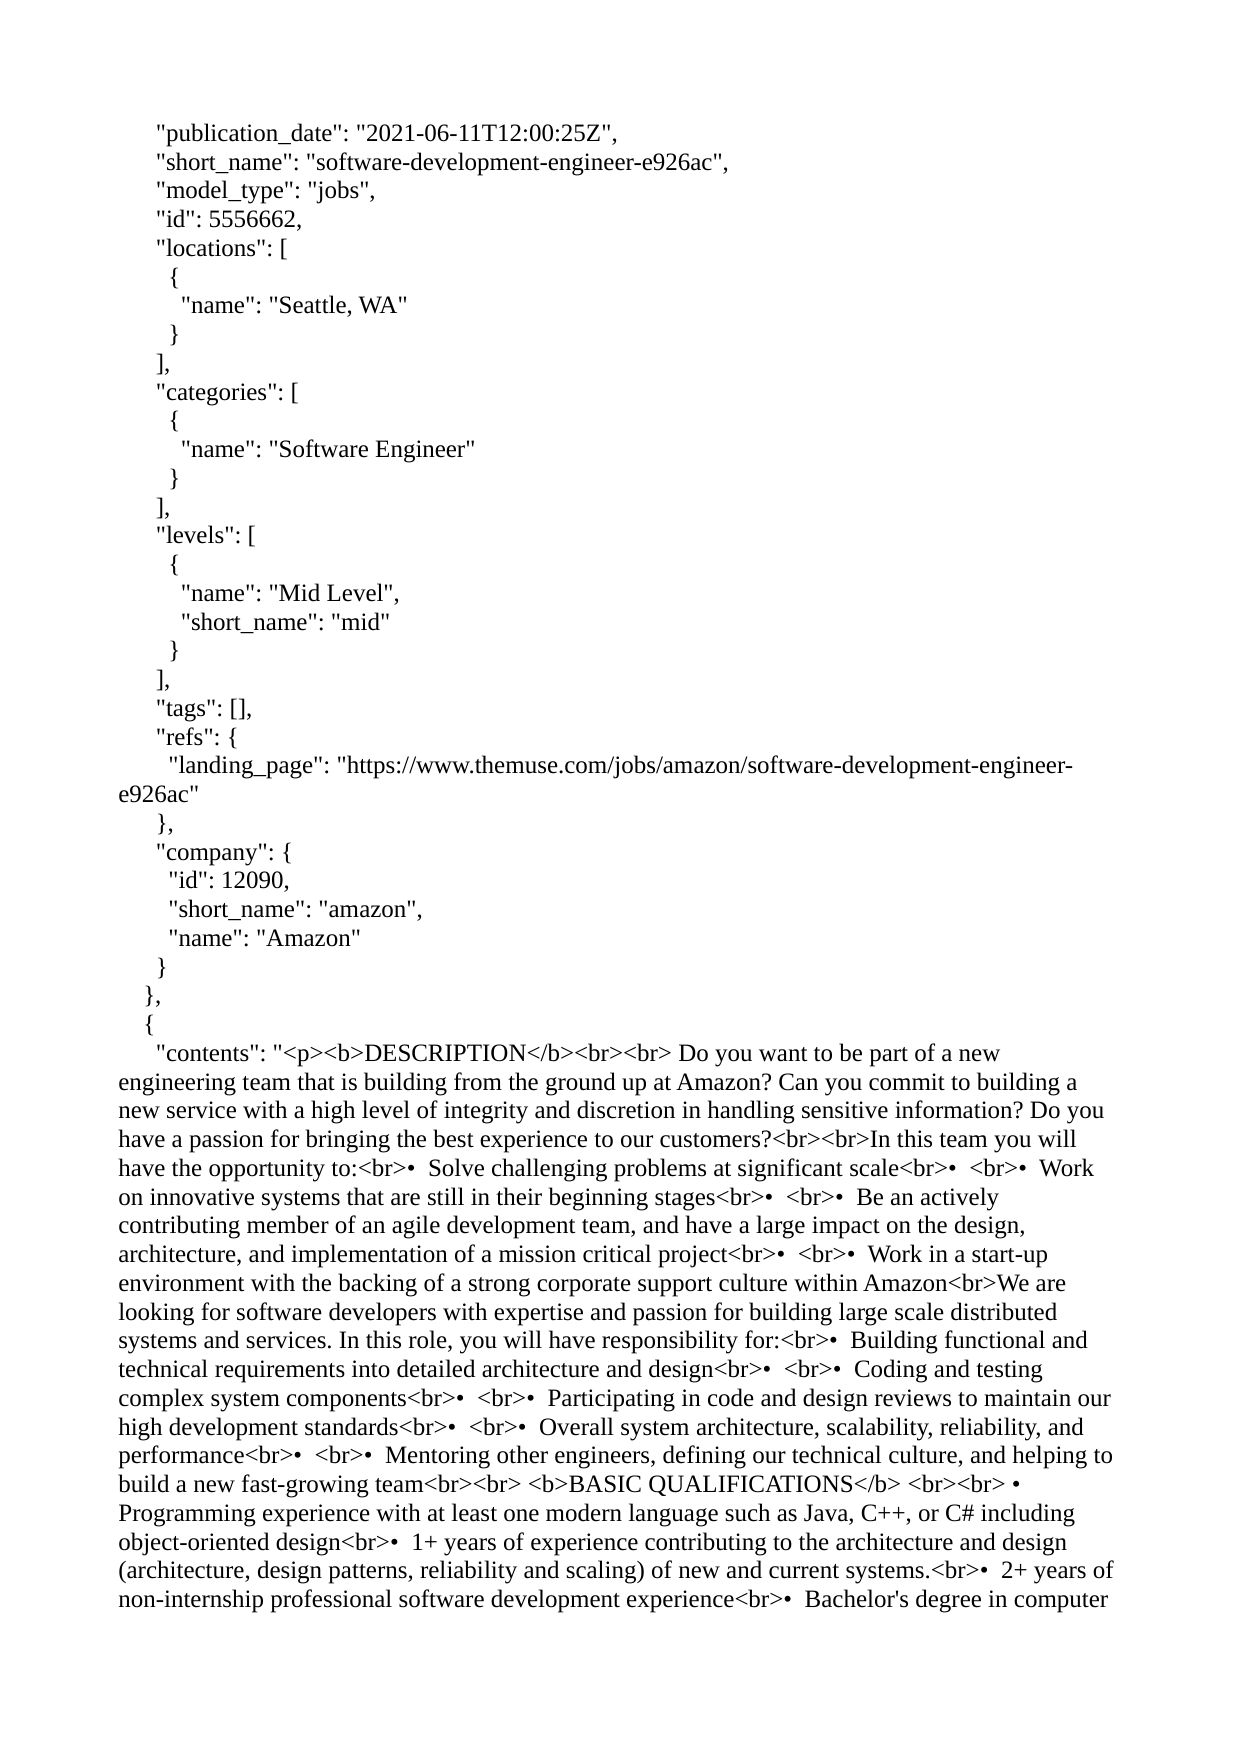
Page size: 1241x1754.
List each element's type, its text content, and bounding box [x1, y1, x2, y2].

text ], [118, 664, 1122, 693]
text { [118, 549, 1122, 578]
text "name": "Mid Level", [118, 578, 1122, 607]
text "tags": [], [118, 693, 1122, 722]
text "model_type": "jobs", [118, 176, 1122, 204]
text "short_name": "mid" [118, 607, 1122, 636]
text { [118, 1009, 1122, 1038]
text "name": "Software Engineer" [118, 434, 1122, 463]
text "short_name": "software-development-engineer-e926ac", [118, 147, 1122, 176]
text }, [118, 808, 1122, 837]
text "id": 12090, [118, 866, 1122, 894]
text } [118, 319, 1122, 348]
text "id": 5556662, [118, 204, 1122, 233]
text ], [118, 492, 1122, 521]
text "name": "Seattle, WA" [118, 291, 1122, 319]
text { [118, 262, 1122, 291]
text } [118, 952, 1122, 981]
text { [118, 406, 1122, 434]
text "publication_date": "2021-06-11T12:00:25Z", [118, 118, 1122, 147]
text "short_name": "amazon", [118, 894, 1122, 923]
text ], [118, 348, 1122, 377]
text "categories": [ [118, 377, 1122, 406]
text "levels": [ [118, 521, 1122, 549]
text "company": { [118, 837, 1122, 866]
text }, [118, 981, 1122, 1009]
text } [118, 463, 1122, 492]
text "name": "Amazon" [118, 923, 1122, 952]
text "contents": "<p><b>DESCRIPTION</b><br><br> Do you want to be part of a new engineering team that is building from the ground up at Amazon? Can you commit to building a new service with a high level of integrity and discretion in handling sensitive information? Do you have a passion for bringing the best experience to our customers?<br><br>In this team you will have the opportunity to:<br>• Solve challenging problems at significant scale<br>• <br>• Work on innovative systems that are still in their beginning stages<br>• <br>• Be an actively contributing member of an agile development team, and have a large impact on the design, architecture, and implementation of a mission critical project<br>• <br>• Work in a start-up environment with the backing of a strong corporate support culture within Amazon<br>We are looking for software developers with expertise and passion for building large scale distributed systems and services. In this role, you will have responsibility for:<br>• Building functional and technical requirements into detailed architecture and design<br>• <br>• Coding and testing complex system components<br>• <br>• Participating in code and design reviews to maintain our high development standards<br>• <br>• Overall system architecture, scalability, reliability, and performance<br>• <br>• Mentoring other engineers, defining our technical culture, and helping to build a new fast-growing team<br><br> <b>BASIC QUALIFICATIONS</b> <br><br> • Programming experience with at least one modern language such as Java, C++, or C# including object-oriented design<br>• 1+ years of experience contributing to the architecture and design (architecture, design patterns, reliability and scaling) of new and current systems.<br>• 2+ years of non-internship professional software development experience<br>• Bachelor's degree in computer [118, 1038, 1122, 1613]
text "landing_page": "https://www.themuse.com/jobs/amazon/software-development-engineer-e926ac" [118, 751, 1122, 808]
text "locations": [ [118, 233, 1122, 262]
text } [118, 636, 1122, 664]
text "refs": { [118, 722, 1122, 751]
